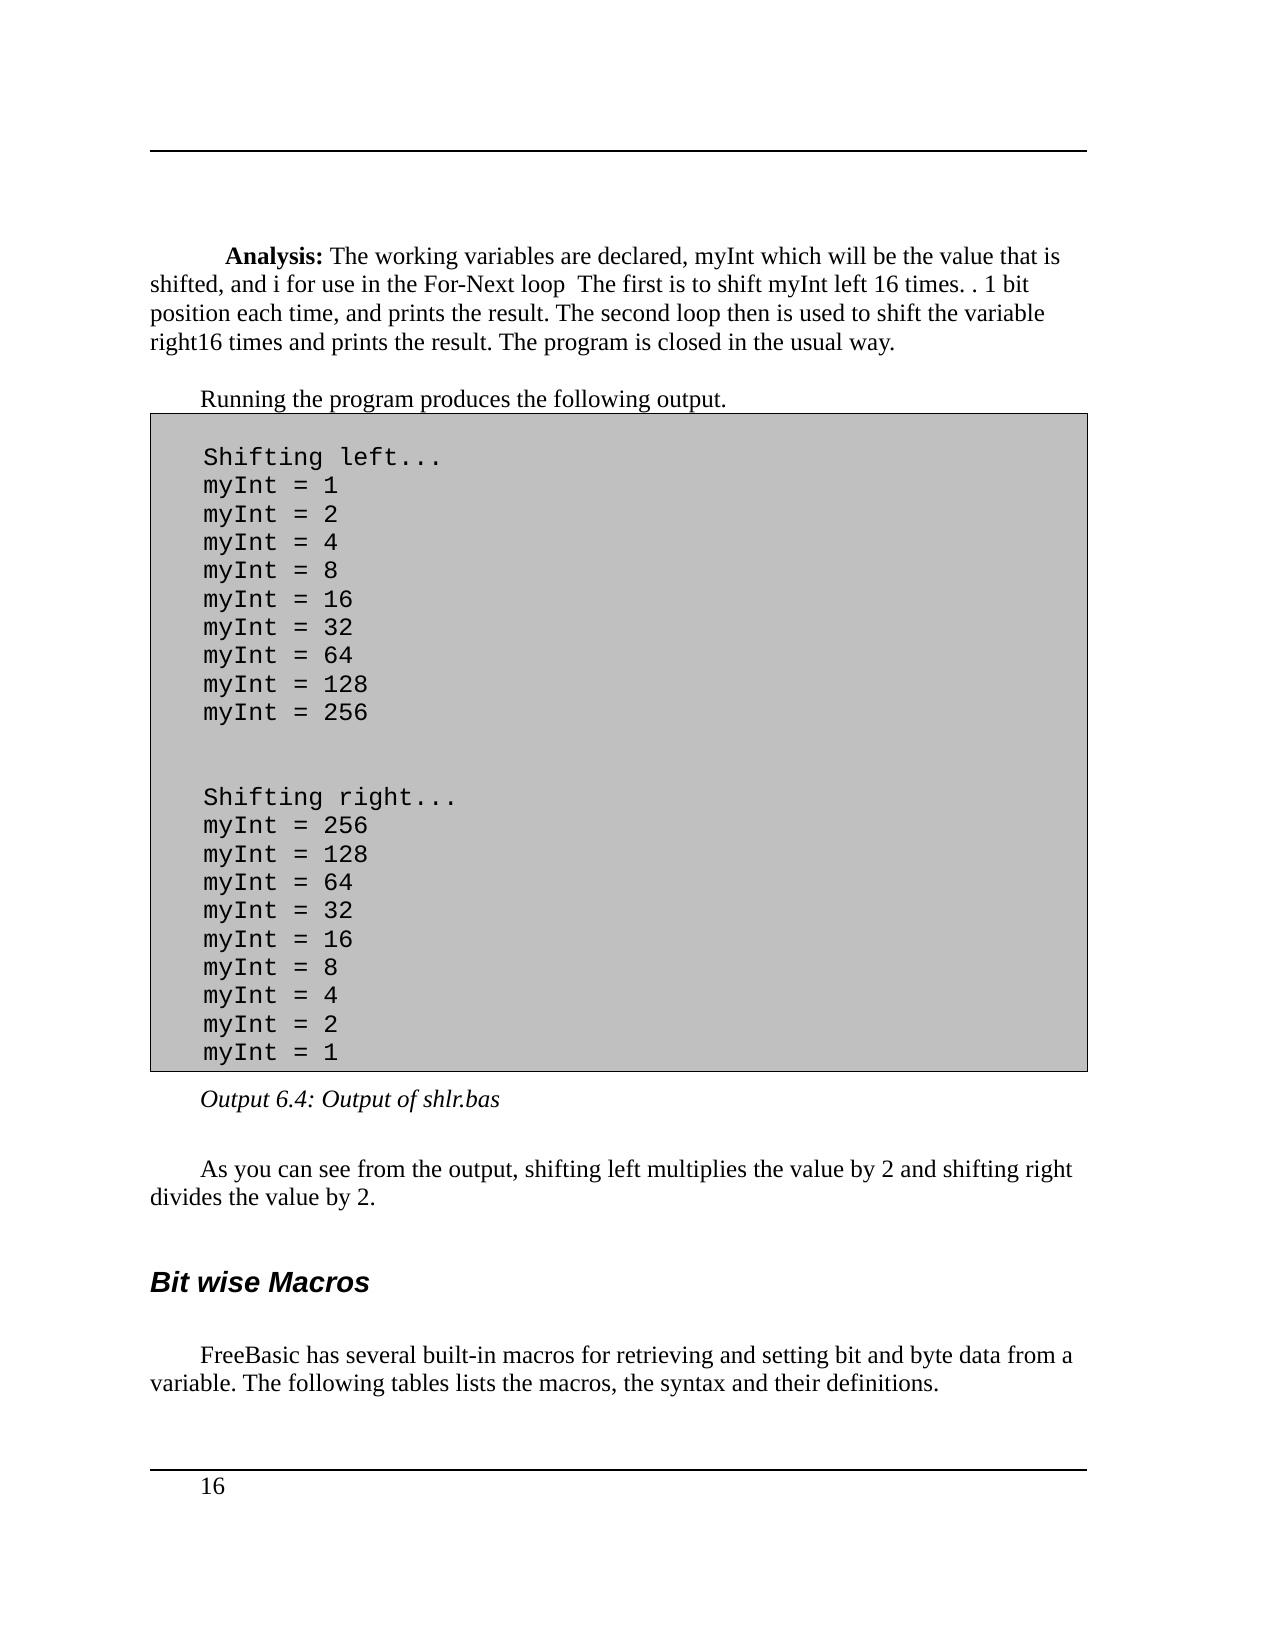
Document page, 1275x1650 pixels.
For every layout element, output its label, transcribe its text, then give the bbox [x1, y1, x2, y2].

text myInt = 16 [151, 923, 1087, 952]
text myInt = 1 [151, 1037, 1087, 1071]
text myInt = 8 [151, 555, 1087, 583]
text myInt = 8 [151, 952, 1087, 980]
text myInt = 1 [151, 470, 1087, 498]
text myInt = 16 [151, 583, 1087, 612]
text myInt = 256 [151, 810, 1087, 838]
text myInt = 64 [151, 867, 1087, 895]
text myInt = 128 [151, 668, 1087, 697]
text myInt = 32 [151, 895, 1087, 923]
subtitle Bit wise Macros [150, 1265, 1087, 1298]
text myInt = 32 [151, 612, 1087, 640]
text Output 6.4: Output of shlr.bas [150, 1084, 1087, 1112]
text myInt = 4 [151, 527, 1087, 555]
text myInt = 2 [151, 1008, 1087, 1037]
text myInt = 4 [151, 980, 1087, 1008]
text FreeBasic has several built-in macros for retrieving and setting bit and byte data from a variable. The following tables lists the macros, the syntax and their definitions. [150, 1340, 1087, 1397]
text myInt = 128 [151, 838, 1087, 867]
text Running the program produces the following output. [150, 384, 1087, 413]
text myInt = 256 [151, 697, 1087, 725]
text Analysis: The working variables are declared, myInt which will be the value that is shifted, and i for use in the For-Next loop The first is to shift myInt left 16 times. . 1 bit position each time, and prints the result. The second loop then is used to shift the variable right16 times and prints the result. The program is closed in the usual way. [150, 241, 1087, 356]
text As you can see from the output, shifting left multiplies the value by 2 and shifting right divides the value by 2. [150, 1154, 1087, 1211]
text Shifting right... [151, 782, 1087, 810]
text myInt = 64 [151, 640, 1087, 668]
text myInt = 2 [151, 498, 1087, 527]
text Shifting left... [151, 442, 1087, 470]
